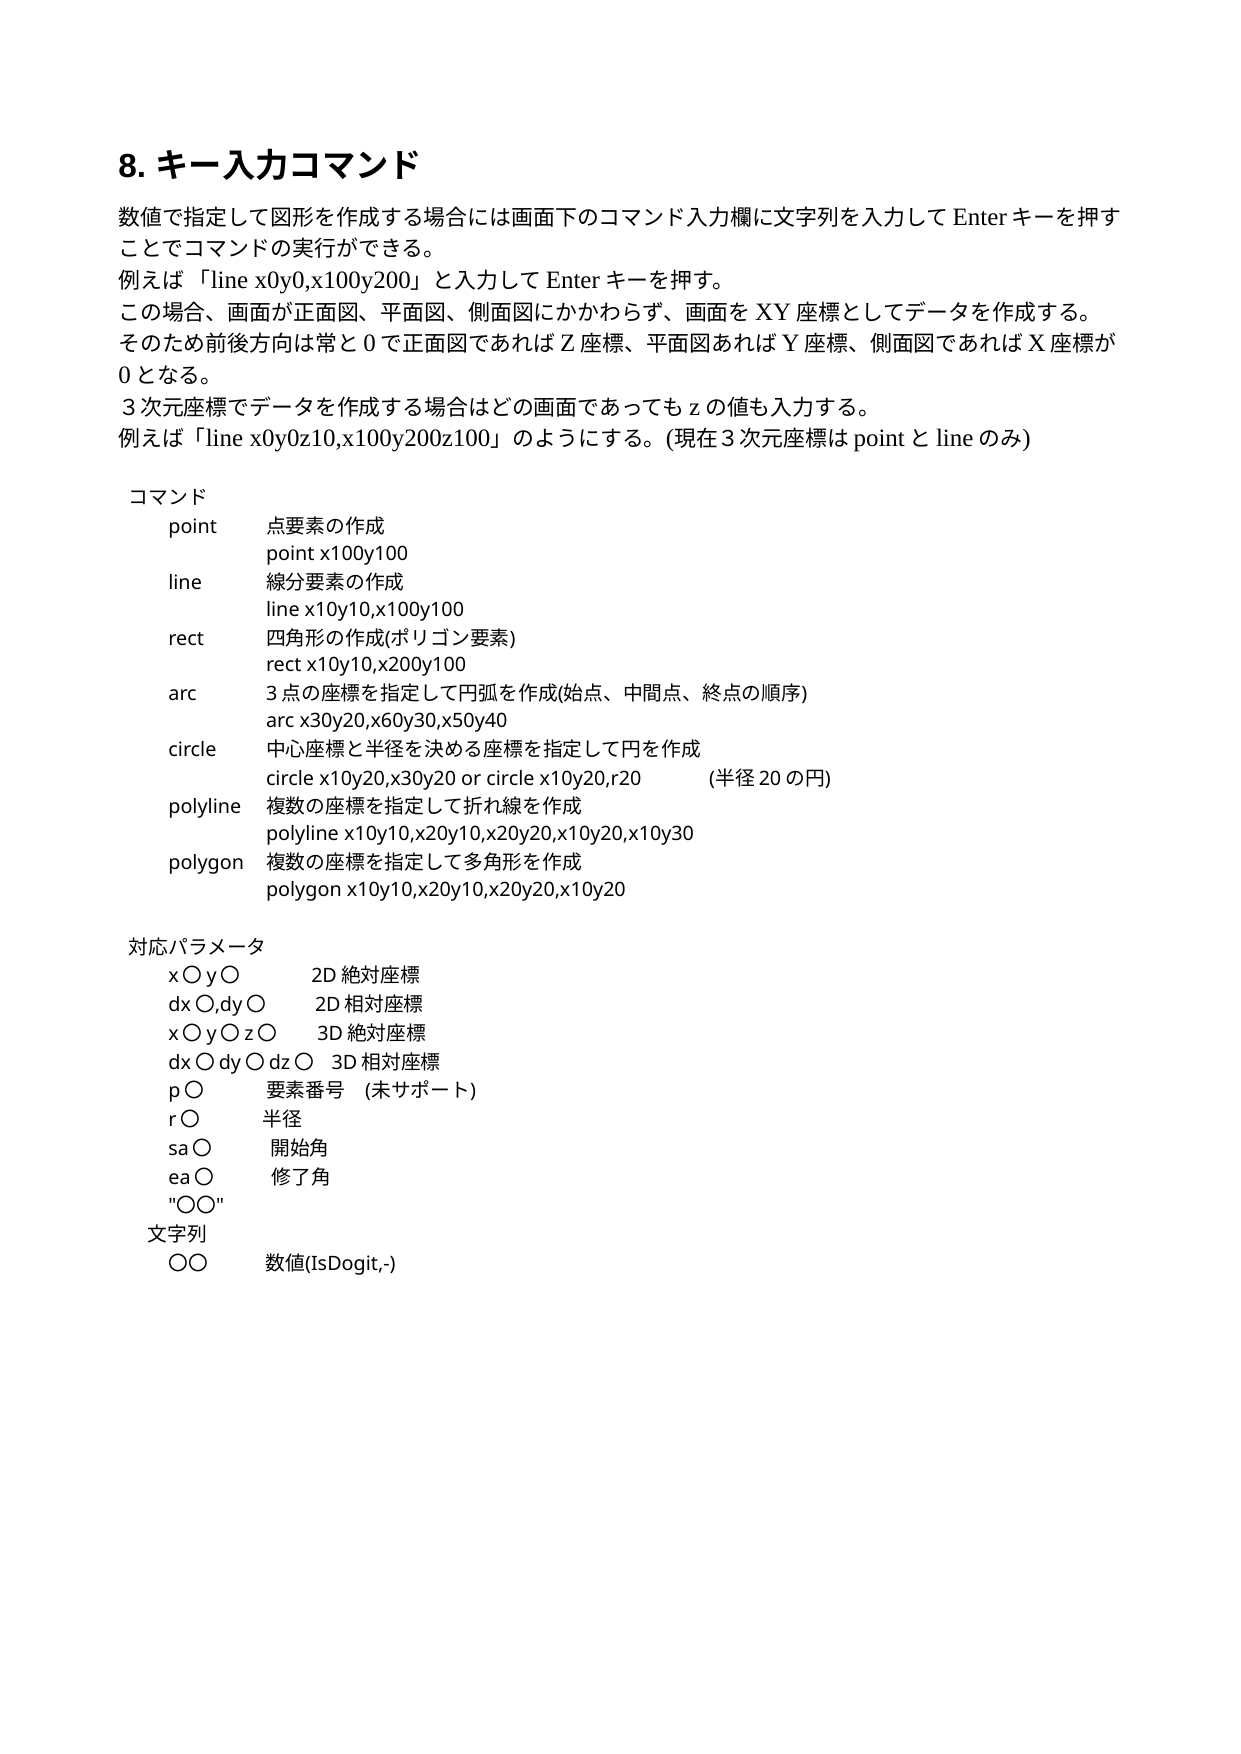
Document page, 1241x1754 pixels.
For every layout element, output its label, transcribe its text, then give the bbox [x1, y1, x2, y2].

text point x100y100 [148, 539, 1122, 566]
text "〇〇" [148, 1190, 1122, 1219]
text r〇 半径 [148, 1104, 1122, 1132]
subtitle 8. キー入力コマンド [118, 139, 1122, 187]
text point 点要素の作成 [148, 511, 1122, 539]
text line x10y10,x100y100 [148, 595, 1122, 622]
text polygon 複数の座標を指定して多角形を作成 [148, 847, 1122, 875]
text p〇 要素番号 (未サポート) [148, 1075, 1122, 1104]
text arc x30y20,x60y30,x50y40 [148, 706, 1122, 733]
text 数値で指定して図形を作成する場合には画面下のコマンド入力欄に文字列を入力してEnterキーを押すことでコマンドの実行ができる。 [118, 200, 1122, 263]
text 例えば「line x0y0z10,x100y200z100」のようにする。(現在３次元座標はpointとlineのみ) [118, 421, 1122, 453]
text polyline 複数の座標を指定して折れ線を作成 [148, 791, 1122, 820]
text line 線分要素の作成 [148, 566, 1122, 595]
text コマンド [118, 482, 1122, 511]
text x〇y〇z〇 3D絶対座標 [148, 1017, 1122, 1046]
text rect x10y10,x200y100 [148, 651, 1122, 678]
text 例えば 「line x0y0,x100y200」と入力してEnterキーを押す。 [118, 263, 1122, 295]
text sa〇 開始角 [148, 1132, 1122, 1161]
text 〇〇 数値(IsDogit,-) [148, 1247, 1122, 1276]
text ea〇 修了角 [148, 1161, 1122, 1190]
text arc 3点の座標を指定して円弧を作成(始点、中間点、終点の順序) [148, 678, 1122, 706]
text 対応パラメータ [118, 931, 1122, 960]
text この場合、画面が正面図、平面図、側面図にかかわらず、画面をXY座標としてデータを作成する。 [118, 295, 1122, 326]
text circle x10y20,x30y20 or circle x10y20,r20 (半径20の円) [148, 762, 1122, 791]
text そのため前後方向は常と0で正面図であればZ座標、平面図あればY座標、側面図であればX座標が0となる。 [118, 326, 1122, 390]
text rect 四角形の作成(ポリゴン要素) [148, 622, 1122, 651]
text 文字列 [148, 1219, 1122, 1247]
text circle 中心座標と半径を決める座標を指定して円を作成 [148, 733, 1122, 762]
text dx〇dy〇dz〇 3D相対座標 [148, 1046, 1122, 1075]
text polygon x10y10,x20y10,x20y20,x10y20 [148, 875, 1122, 902]
text polyline x10y10,x20y10,x20y20,x10y20,x10y30 [148, 820, 1122, 847]
text x〇y〇 2D絶対座標 [148, 960, 1122, 989]
text dx〇,dy〇 2D相対座標 [148, 989, 1122, 1017]
text ３次元座標でデータを作成する場合はどの画面であってもzの値も入力する。 [118, 390, 1122, 421]
